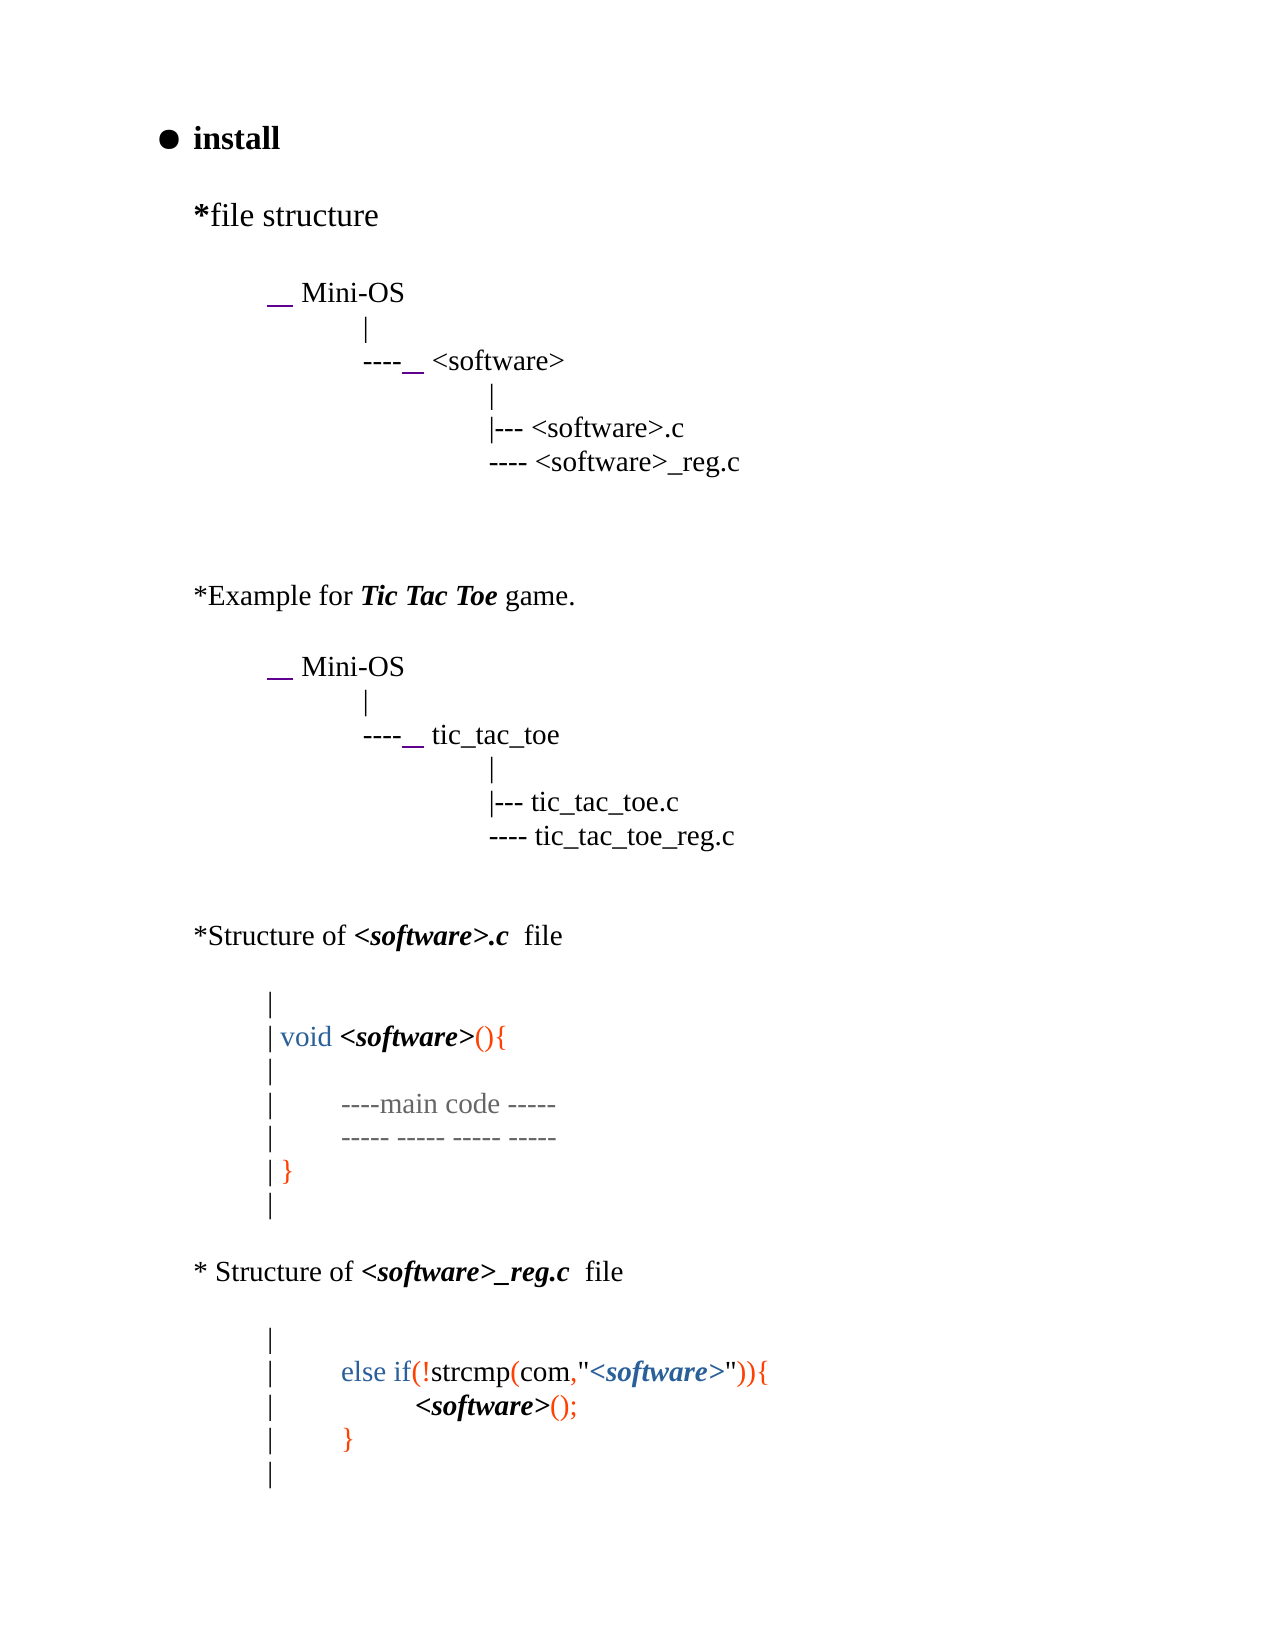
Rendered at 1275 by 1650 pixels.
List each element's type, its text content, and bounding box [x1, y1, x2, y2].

list | <software>(); | } | [156, 1388, 1157, 1488]
list install *file structure 📁 Mini-OS | ----📁 <software> | |--- <software>.c ---- <software>_reg.c *Example for Tic Tac Toe game. 📁 Mini-OS | ----📁 tic_tac_toe | |--- tic_tac_toe.c ---- tic_tac_toe_reg.c *Structure of <software>.c file | | void <software>(){ | | ----main code ----- | ----- ----- ----- ----- | } | * Structure of <software>_reg.c file | | else if(!strcmp(com,"<software>")){ [156, 118, 1157, 1388]
